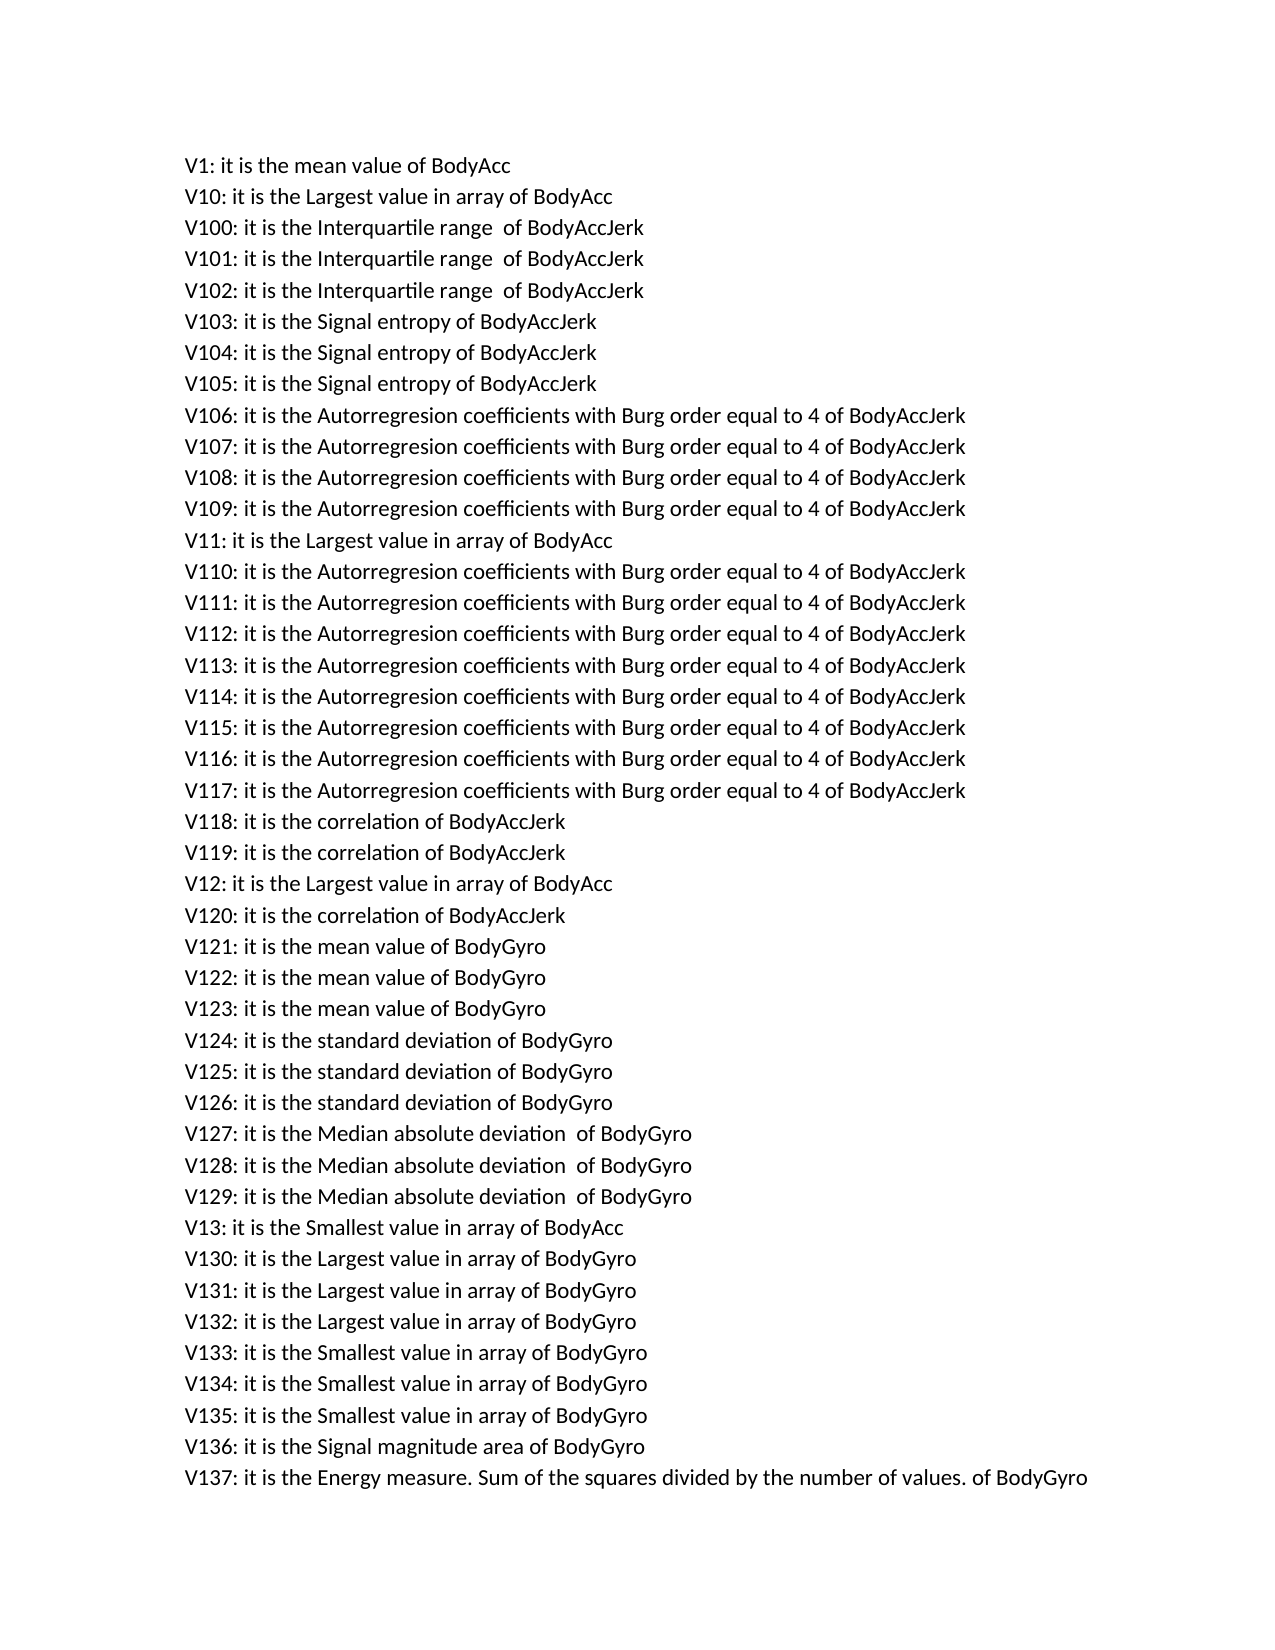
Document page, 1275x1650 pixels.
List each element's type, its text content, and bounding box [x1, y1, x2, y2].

table_cell V131: it is the Largest value in array of BodyGyro [177, 1273, 1098, 1304]
table_cell V130: it is the Largest value in array of BodyGyro [177, 1241, 1098, 1273]
table_cell V10: it is the Largest value in array of BodyAcc [177, 179, 1098, 210]
table_cell V114: it is the Autorregresion coefficients with Burg order equal to 4 of BodyAccJerk [177, 679, 1098, 710]
table_cell V108: it is the Autorregresion coefficients with Burg order equal to 4 of BodyAccJerk [177, 460, 1098, 491]
table_cell V103: it is the Signal entropy of BodyAccJerk [177, 304, 1098, 335]
table_cell V100: it is the Interquartile range of BodyAccJerk [177, 210, 1098, 241]
table_cell V112: it is the Autorregresion coefficients with Burg order equal to 4 of BodyAccJerk [177, 616, 1098, 648]
table_cell V117: it is the Autorregresion coefficients with Burg order equal to 4 of BodyAccJerk [177, 773, 1098, 804]
table_cell V113: it is the Autorregresion coefficients with Burg order equal to 4 of BodyAccJerk [177, 648, 1098, 679]
table_cell V137: it is the Energy measure. Sum of the squares divided by the number of values. of BodyGyro [177, 1460, 1098, 1491]
table_cell V124: it is the standard deviation of BodyGyro [177, 1023, 1098, 1054]
table_cell V104: it is the Signal entropy of BodyAccJerk [177, 335, 1098, 366]
table_cell V11: it is the Largest value in array of BodyAcc [177, 523, 1098, 554]
table_cell V119: it is the correlation of BodyAccJerk [177, 835, 1098, 866]
table_cell V132: it is the Largest value in array of BodyGyro [177, 1304, 1098, 1335]
table_cell V111: it is the Autorregresion coefficients with Burg order equal to 4 of BodyAccJerk [177, 585, 1098, 616]
table_cell V110: it is the Autorregresion coefficients with Burg order equal to 4 of BodyAccJerk [177, 554, 1098, 585]
table_cell V107: it is the Autorregresion coefficients with Burg order equal to 4 of BodyAccJerk [177, 429, 1098, 460]
table_cell V126: it is the standard deviation of BodyGyro [177, 1085, 1098, 1116]
table_cell V121: it is the mean value of BodyGyro [177, 929, 1098, 960]
table_cell V109: it is the Autorregresion coefficients with Burg order equal to 4 of BodyAccJerk [177, 491, 1098, 523]
table_cell V127: it is the Median absolute deviation of BodyGyro [177, 1116, 1098, 1148]
table_cell V105: it is the Signal entropy of BodyAccJerk [177, 366, 1098, 398]
table_cell V106: it is the Autorregresion coefficients with Burg order equal to 4 of BodyAccJerk [177, 398, 1098, 429]
table_header V1: it is the mean value of BodyAcc [177, 148, 1098, 179]
table_cell V102: it is the Interquartile range of BodyAccJerk [177, 273, 1098, 304]
table_cell V136: it is the Signal magnitude area of BodyGyro [177, 1429, 1098, 1460]
table_cell V118: it is the correlation of BodyAccJerk [177, 804, 1098, 835]
table_cell V135: it is the Smallest value in array of BodyGyro [177, 1398, 1098, 1429]
table_cell V12: it is the Largest value in array of BodyAcc [177, 866, 1098, 898]
table_cell V13: it is the Smallest value in array of BodyAcc [177, 1210, 1098, 1241]
table_cell V128: it is the Median absolute deviation of BodyGyro [177, 1148, 1098, 1179]
table_cell V129: it is the Median absolute deviation of BodyGyro [177, 1179, 1098, 1210]
table_cell V120: it is the correlation of BodyAccJerk [177, 898, 1098, 929]
table_cell V123: it is the mean value of BodyGyro [177, 991, 1098, 1023]
table_cell V115: it is the Autorregresion coefficients with Burg order equal to 4 of BodyAccJerk [177, 710, 1098, 741]
table_cell V125: it is the standard deviation of BodyGyro [177, 1054, 1098, 1085]
table_cell V122: it is the mean value of BodyGyro [177, 960, 1098, 991]
table_cell V101: it is the Interquartile range of BodyAccJerk [177, 241, 1098, 273]
table_cell V134: it is the Smallest value in array of BodyGyro [177, 1366, 1098, 1398]
table_cell V116: it is the Autorregresion coefficients with Burg order equal to 4 of BodyAccJerk [177, 741, 1098, 773]
table_cell V133: it is the Smallest value in array of BodyGyro [177, 1335, 1098, 1366]
